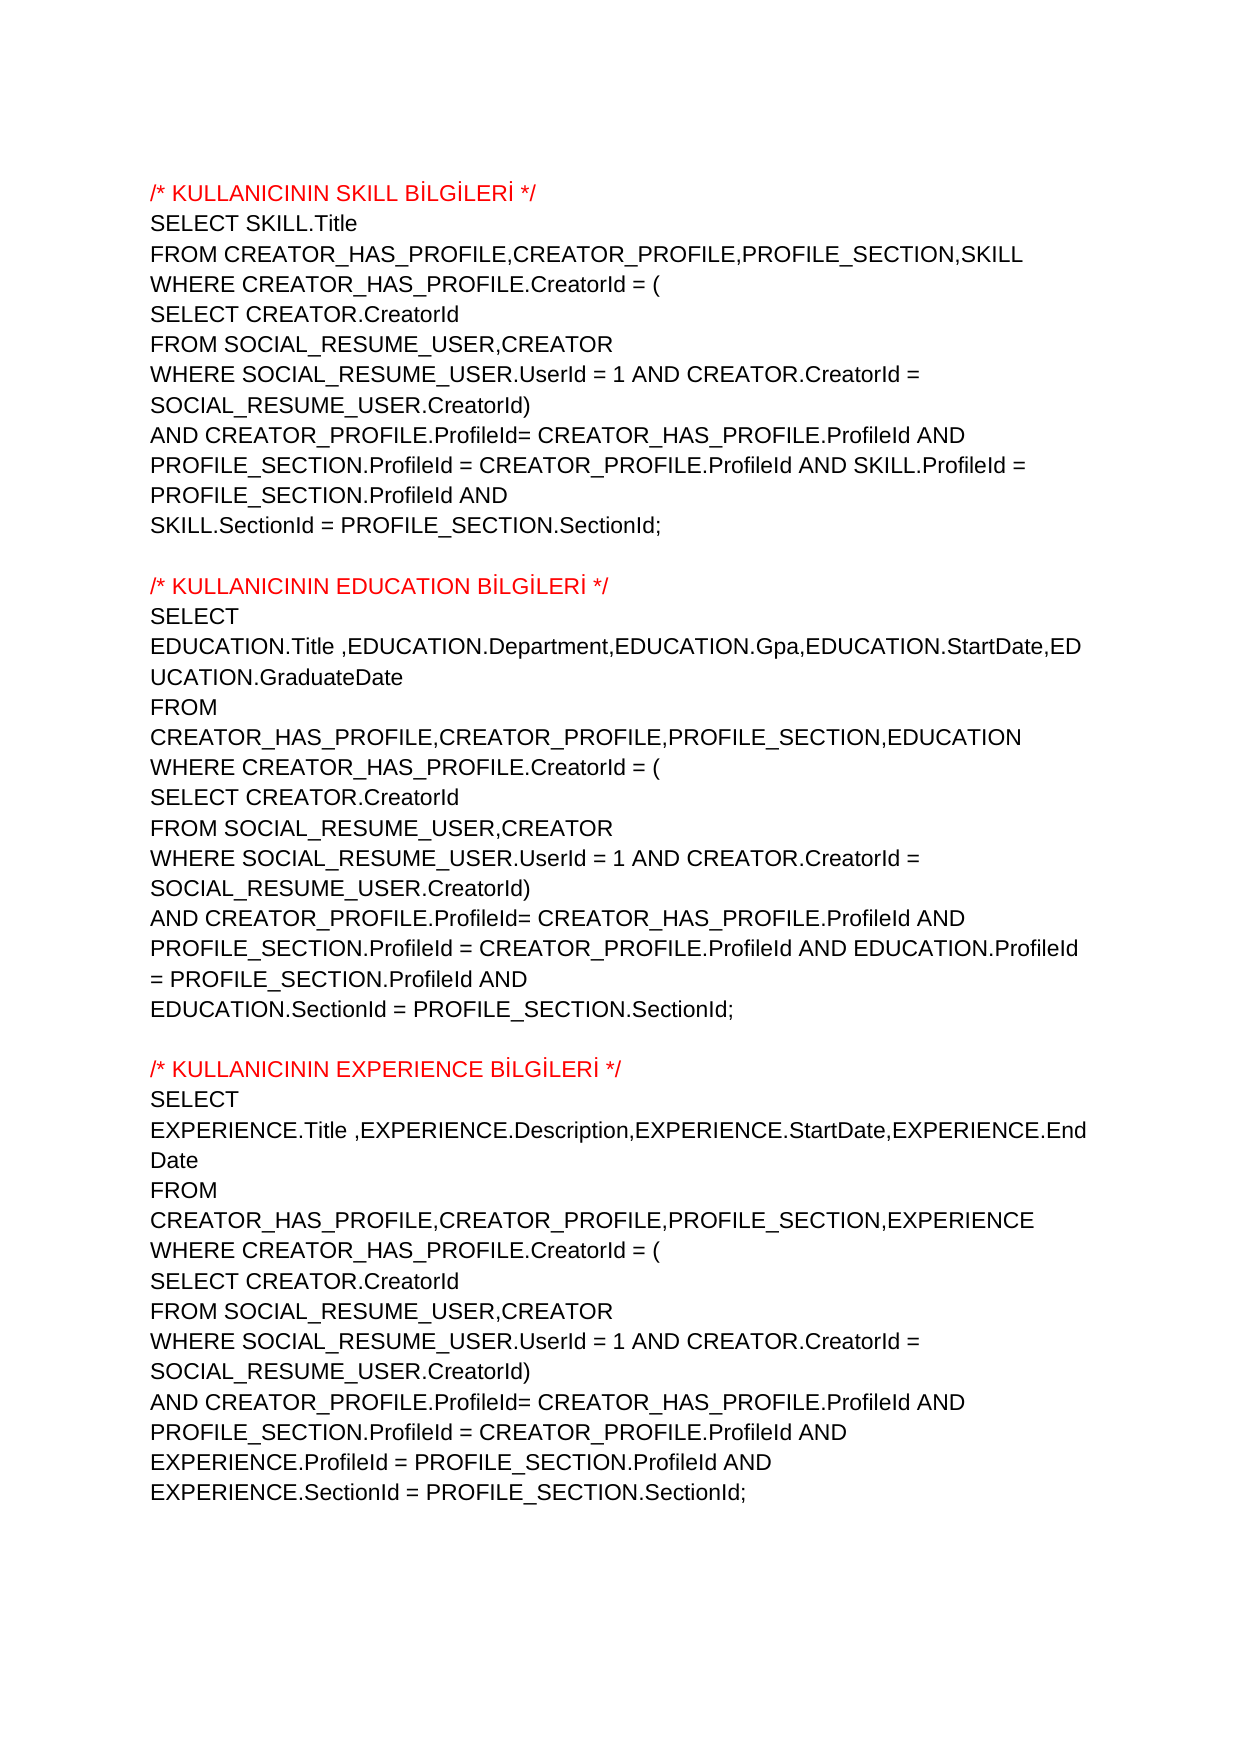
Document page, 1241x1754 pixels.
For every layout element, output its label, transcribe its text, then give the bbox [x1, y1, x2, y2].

text SELECT SKILL.Title [150, 210, 1090, 237]
text SELECT CREATOR.CreatorId [150, 1268, 1090, 1294]
text SKILL.SectionId = PROFILE_SECTION.SectionId; [150, 512, 1090, 539]
text FROM CREATOR_HAS_PROFILE,CREATOR_PROFILE,PROFILE_SECTION,EXPERIENCE [150, 1177, 1090, 1234]
text WHERE CREATOR_HAS_PROFILE.CreatorId = ( [150, 271, 1090, 297]
text WHERE CREATOR_HAS_PROFILE.CreatorId = ( [150, 1237, 1090, 1264]
text SELECT EXPERIENCE.Title ,EXPERIENCE.Description,EXPERIENCE.StartDate,EXPERIENCE.EndDate [150, 1086, 1090, 1173]
text WHERE CREATOR_HAS_PROFILE.CreatorId = ( [150, 754, 1090, 781]
text WHERE SOCIAL_RESUME_USER.UserId = 1 AND CREATOR.CreatorId = SOCIAL_RESUME_USER.CreatorId) [150, 361, 1090, 418]
text SELECT CREATOR.CreatorId [150, 784, 1090, 811]
text SELECT EDUCATION.Title ,EDUCATION.Department,EDUCATION.Gpa,EDUCATION.StartDate,EDUCATION.GraduateDate [150, 603, 1090, 690]
text FROM CREATOR_HAS_PROFILE,CREATOR_PROFILE,PROFILE_SECTION,EDUCATION [150, 694, 1090, 750]
text EDUCATION.SectionId = PROFILE_SECTION.SectionId; [150, 996, 1090, 1022]
text FROM CREATOR_HAS_PROFILE,CREATOR_PROFILE,PROFILE_SECTION,SKILL [150, 241, 1090, 267]
text /* KULLANICININ EXPERIENCE BİLGİLERİ */ [150, 1056, 1090, 1083]
text AND CREATOR_PROFILE.ProfileId= CREATOR_HAS_PROFILE.ProfileId AND [150, 905, 1090, 932]
text PROFILE_SECTION.ProfileId = CREATOR_PROFILE.ProfileId AND EXPERIENCE.ProfileId = PROFILE_SECTION.ProfileId AND [150, 1419, 1090, 1475]
text /* KULLANICININ EDUCATION BİLGİLERİ */ [150, 573, 1090, 599]
text FROM SOCIAL_RESUME_USER,CREATOR [150, 814, 1090, 841]
text WHERE SOCIAL_RESUME_USER.UserId = 1 AND CREATOR.CreatorId = SOCIAL_RESUME_USER.CreatorId) [150, 1328, 1090, 1385]
text PROFILE_SECTION.ProfileId = CREATOR_PROFILE.ProfileId AND SKILL.ProfileId = PROFILE_SECTION.ProfileId AND [150, 452, 1090, 509]
text WHERE SOCIAL_RESUME_USER.UserId = 1 AND CREATOR.CreatorId = SOCIAL_RESUME_USER.CreatorId) [150, 845, 1090, 901]
text AND CREATOR_PROFILE.ProfileId= CREATOR_HAS_PROFILE.ProfileId AND [150, 422, 1090, 448]
text EXPERIENCE.SectionId = PROFILE_SECTION.SectionId; [150, 1479, 1090, 1506]
text SELECT CREATOR.CreatorId [150, 301, 1090, 327]
text /* KULLANICININ SKILL BİLGİLERİ */ [150, 180, 1090, 207]
text PROFILE_SECTION.ProfileId = CREATOR_PROFILE.ProfileId AND EDUCATION.ProfileId = PROFILE_SECTION.ProfileId AND [150, 935, 1090, 992]
text FROM SOCIAL_RESUME_USER,CREATOR [150, 331, 1090, 358]
text FROM SOCIAL_RESUME_USER,CREATOR [150, 1298, 1090, 1324]
text AND CREATOR_PROFILE.ProfileId= CREATOR_HAS_PROFILE.ProfileId AND [150, 1388, 1090, 1415]
